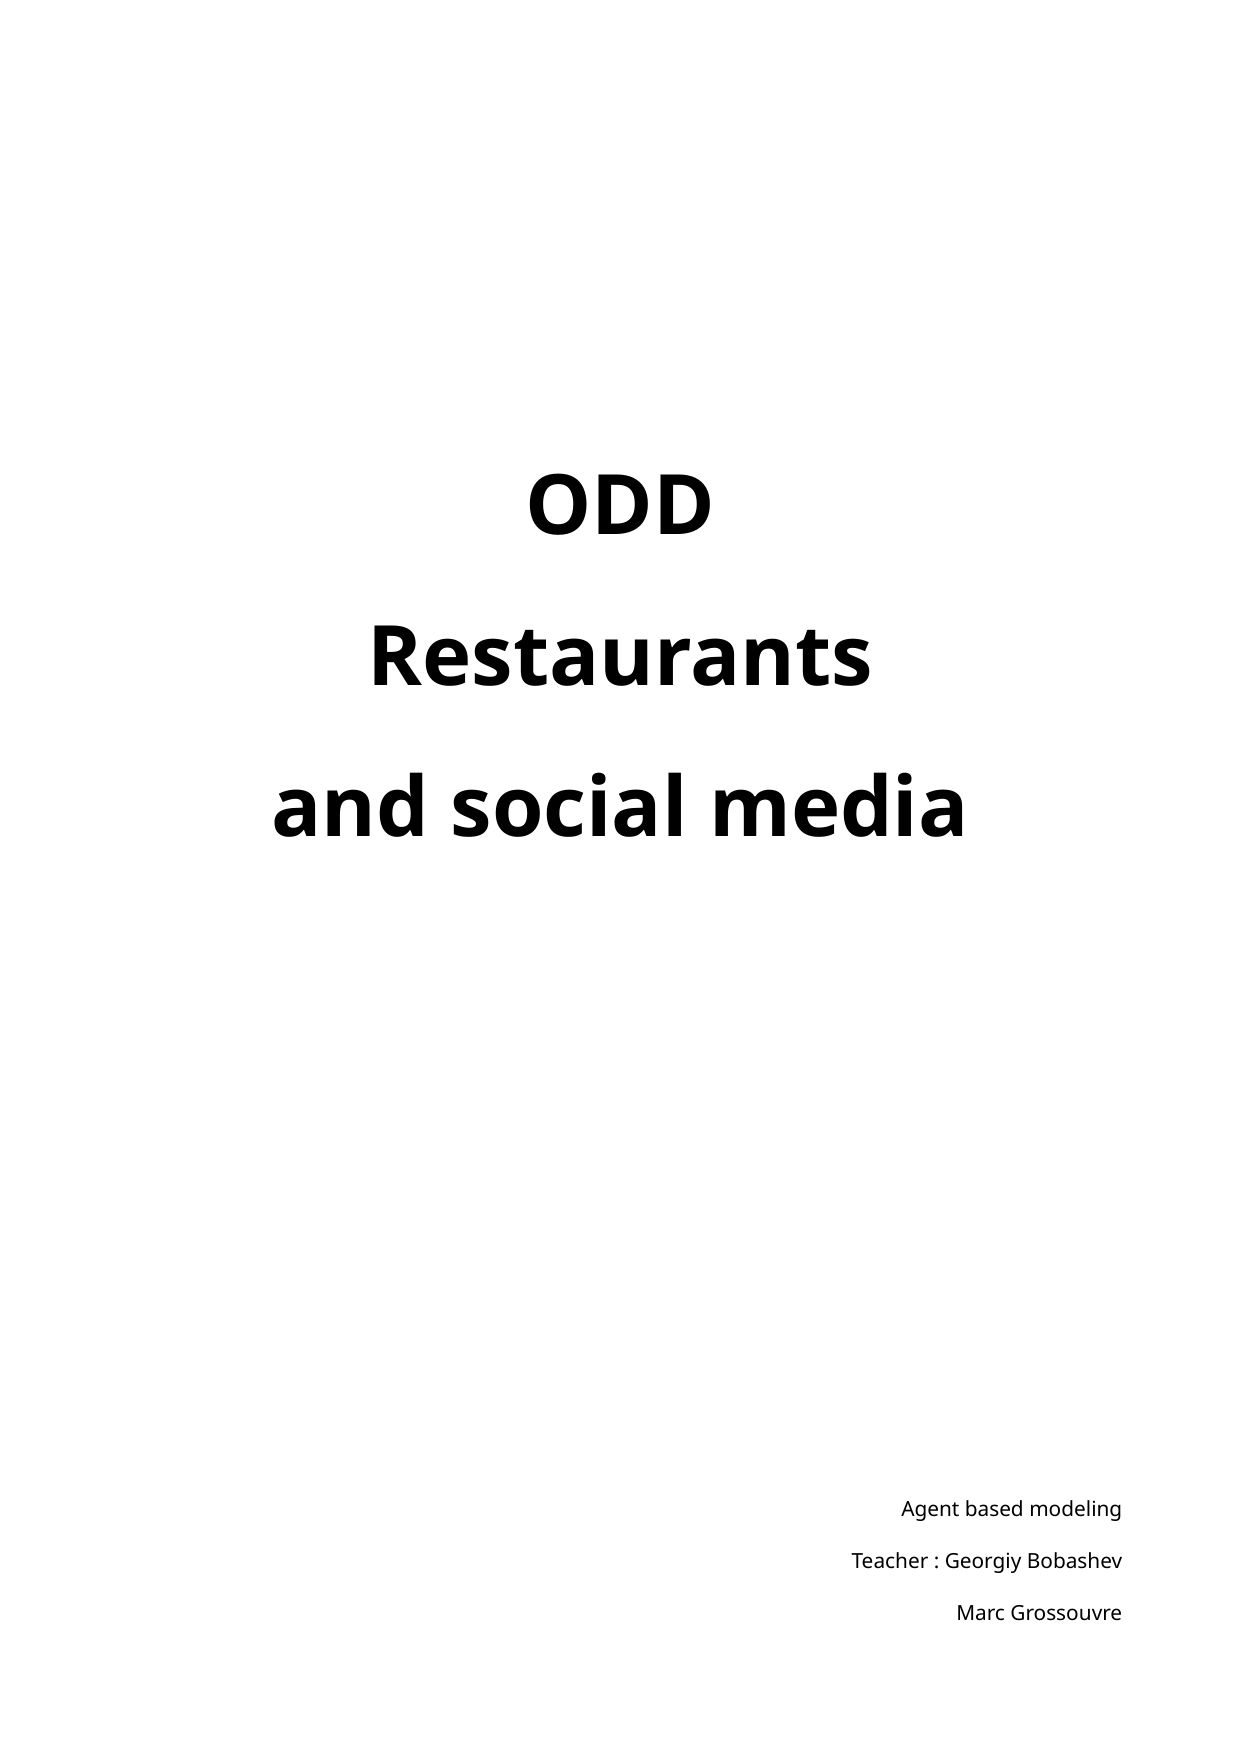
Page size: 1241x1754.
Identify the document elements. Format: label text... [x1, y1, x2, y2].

text Agent based modeling [118, 1494, 1122, 1523]
title ODD [118, 445, 1122, 559]
text Teacher : Georgiy Bobashev [118, 1546, 1122, 1575]
title Restaurants [118, 596, 1122, 710]
title and social media [118, 747, 1122, 861]
text Marc Grossouvre [118, 1598, 1122, 1627]
